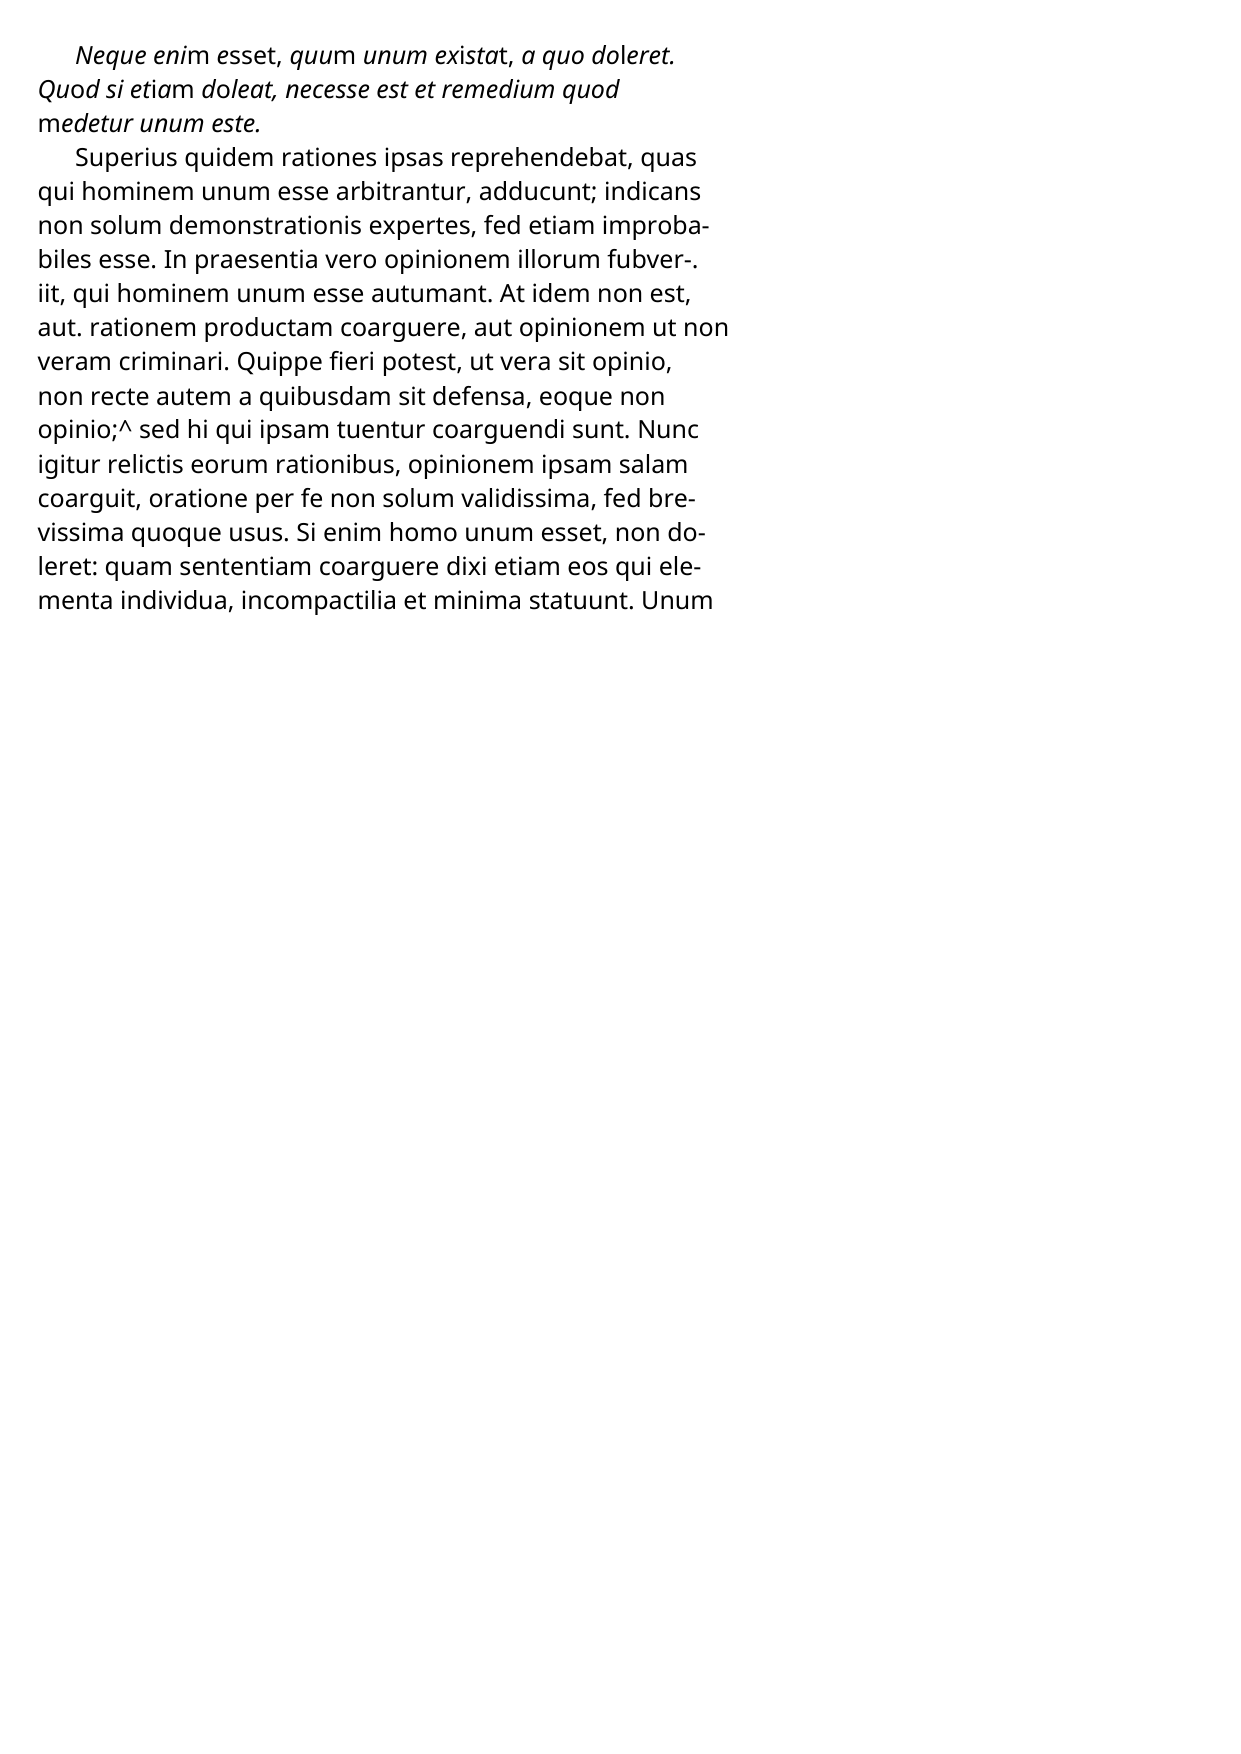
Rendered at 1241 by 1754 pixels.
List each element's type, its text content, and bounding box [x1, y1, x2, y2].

text Superius quidem rationes ipsas reprehendebat, quas qui hominem unum esse arbitrantur, adducunt; indicans non solum demonstrationis expertes, fed etiam improba- biles esse. In praesentia vero opinionem illorum fubver-. iit, qui hominem unum esse autumant. At idem non est, aut. rationem productam coarguere, aut opinionem ut non veram criminari. Quippe fieri potest, ut vera sit opinio, non recte autem a quibusdam sit defensa, eoque non opinio;^ sed hi qui ipsam tuentur coarguendi sunt. Nunc igitur relictis eorum rationibus, opinionem ipsam salam coarguit, oratione per fe non solum validissima, fed bre- vissima quoque usus. Si enim homo unum esset, non do- leret: quam sententiam coarguere dixi etiam eos qui ele- menta individua, incompactilia et minima statuunt. Unum [37, 140, 1203, 617]
text Neque enim esset, quum unum existat, a quo doleret. Quod si etiam doleat, necesse est et remedium quod medetur unum este. [37, 37, 1203, 140]
